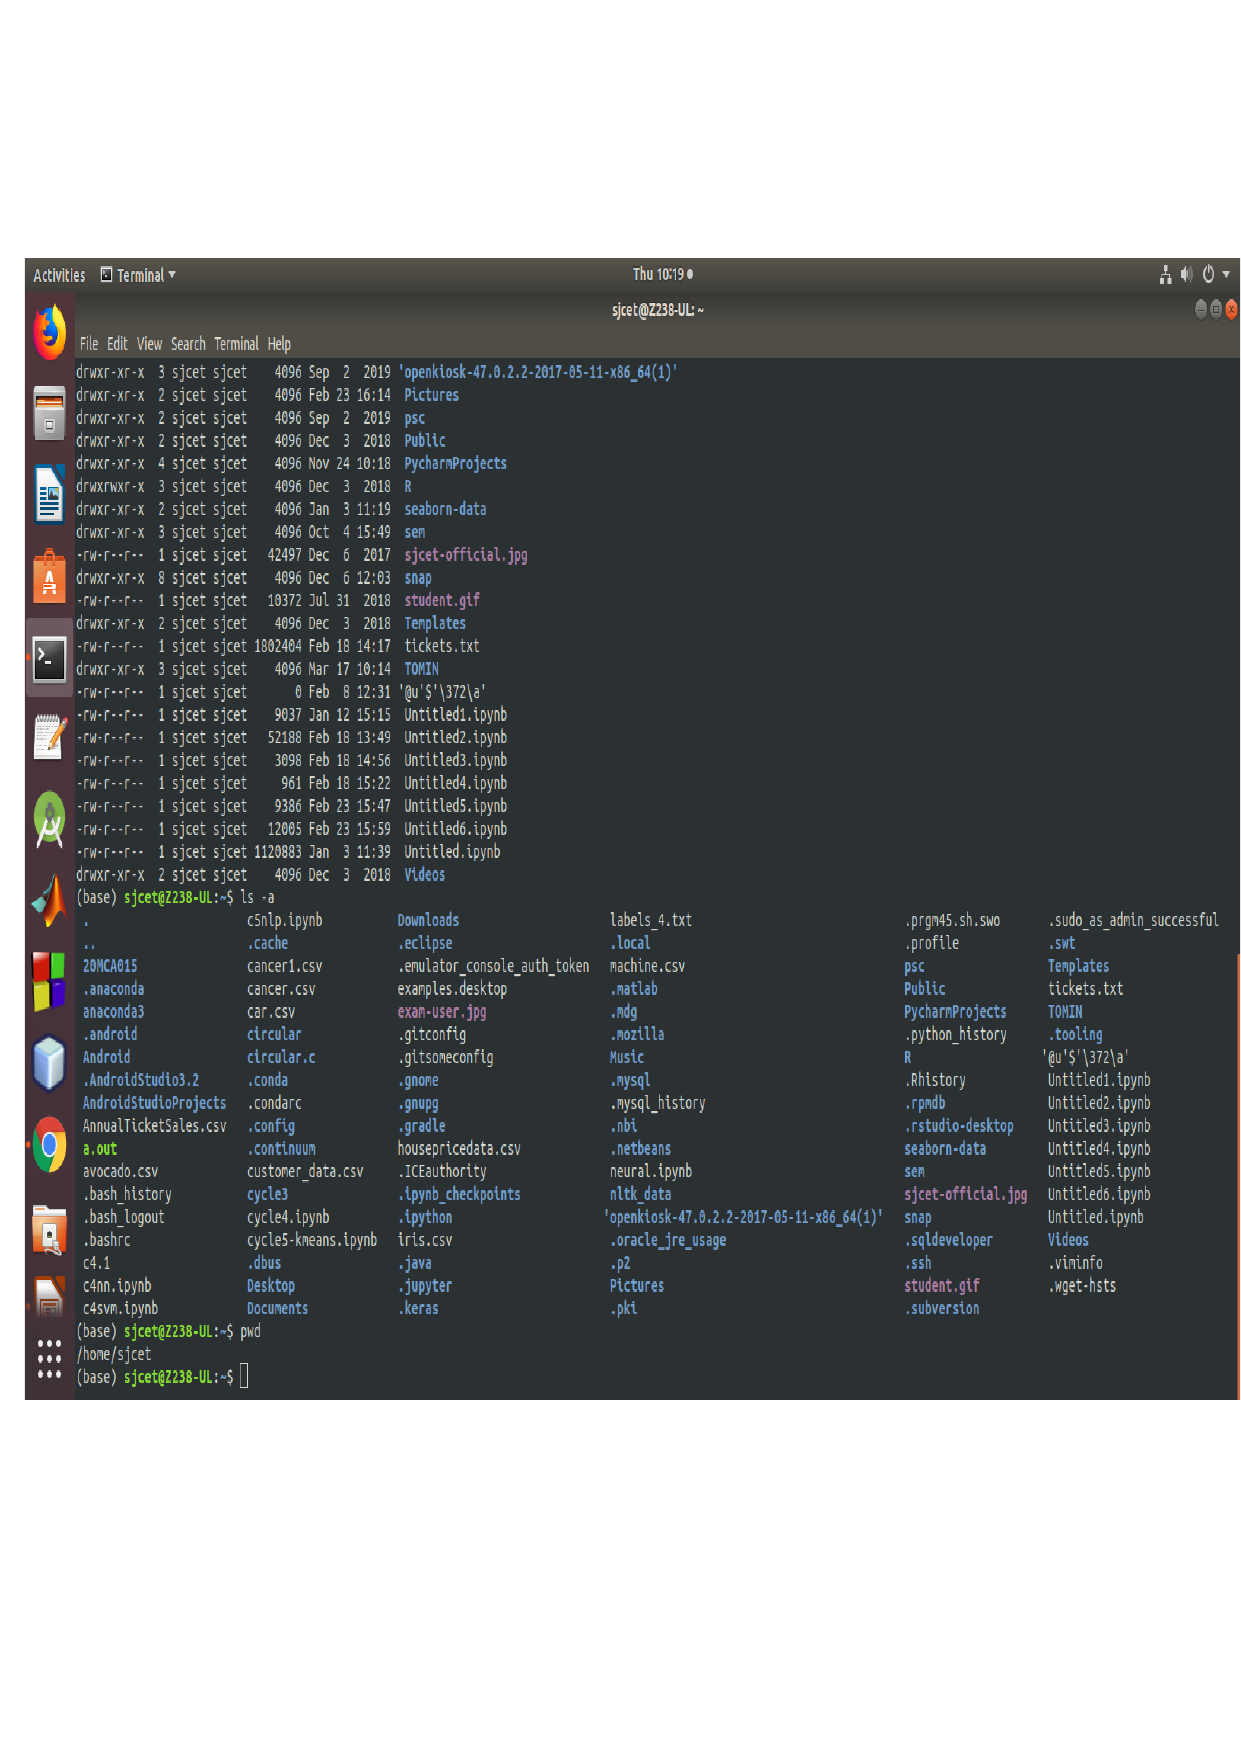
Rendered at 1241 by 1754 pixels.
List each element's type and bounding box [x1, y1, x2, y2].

picture [24, 258, 1240, 1400]
